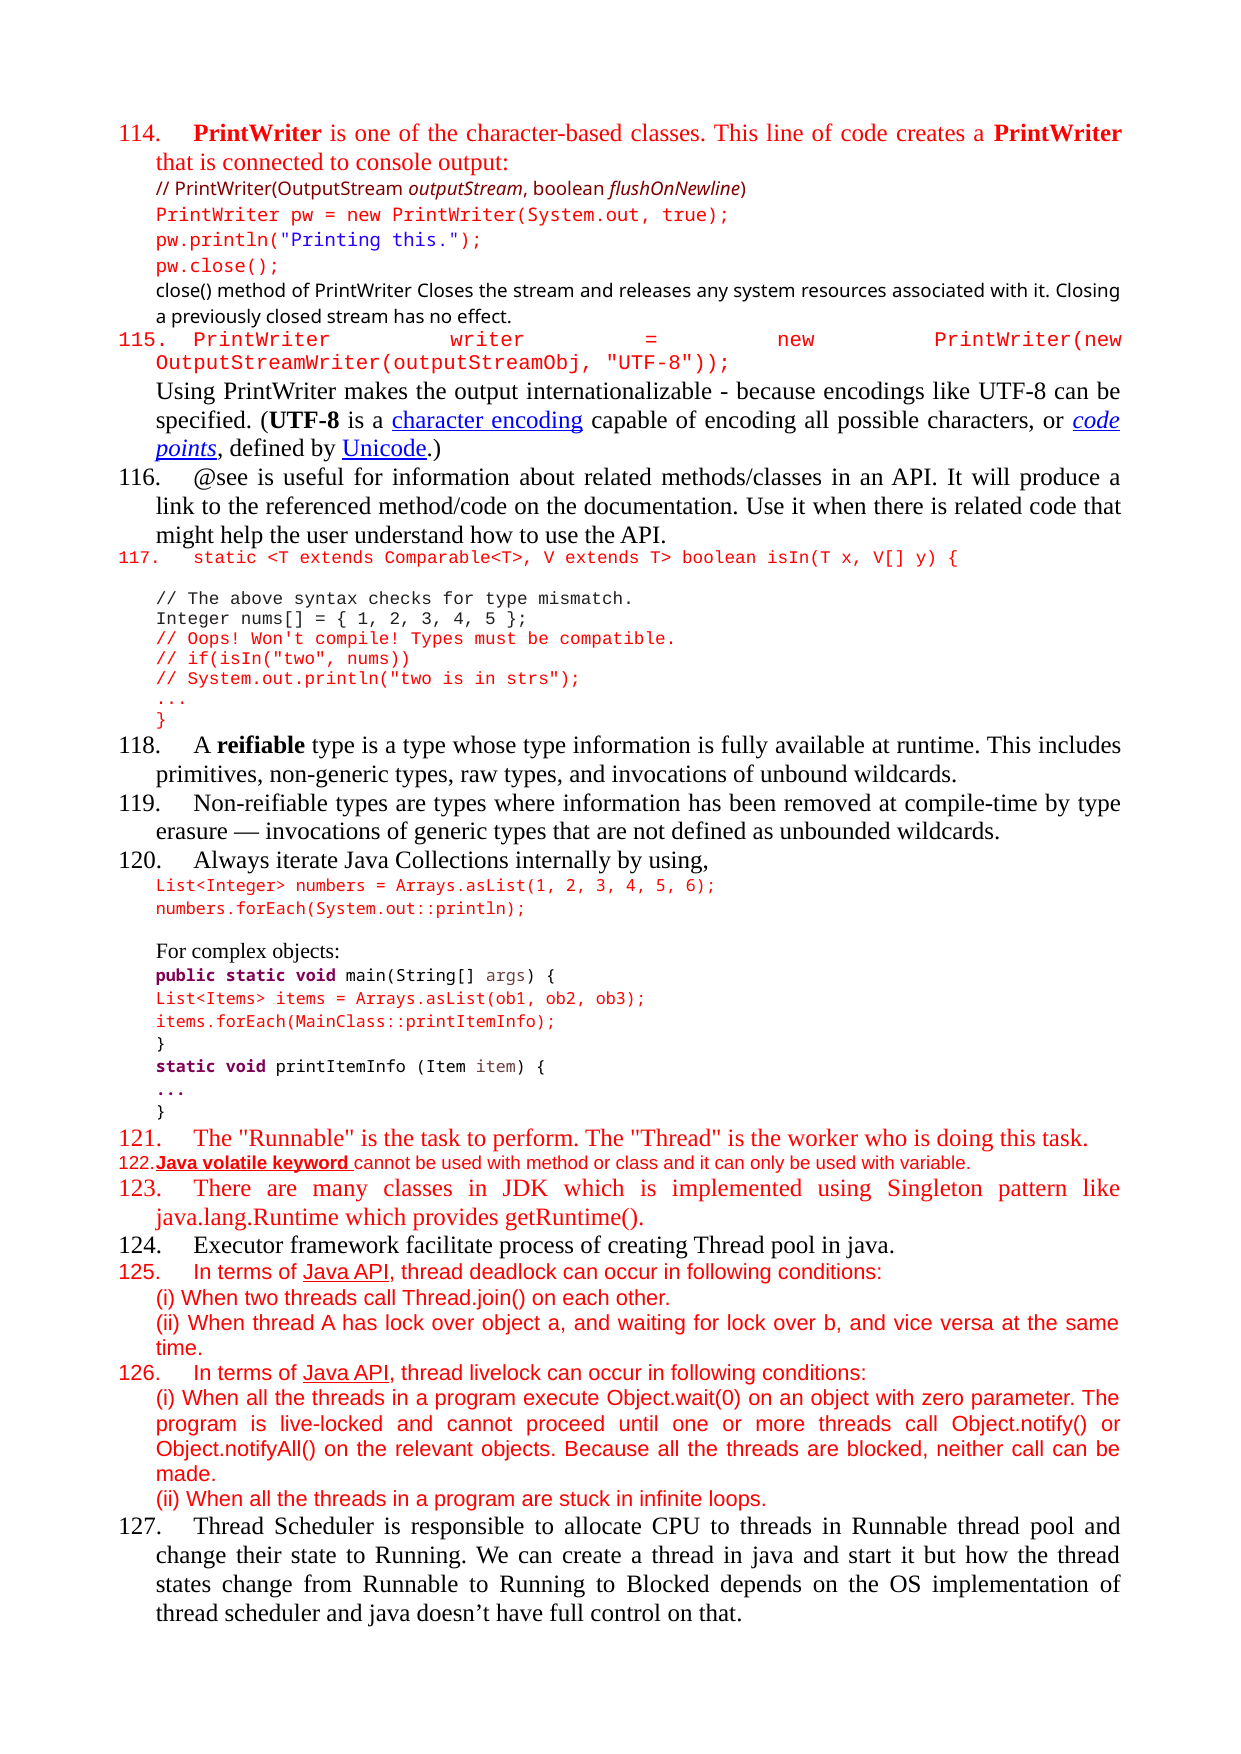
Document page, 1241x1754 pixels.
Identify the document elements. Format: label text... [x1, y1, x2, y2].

list (ii) When thread A has lock over object a, and waiting for lock over b, and vice versa at the same time. [118, 1310, 1122, 1360]
list Executor framework facilitate process of creating Thread pool in java. [118, 1231, 1122, 1259]
list static void printItemInfo (Item item) { [118, 1054, 1122, 1077]
list // The above syntax checks for type mismatch. [118, 589, 1122, 609]
list ... [118, 690, 1122, 710]
list Using PrintWriter makes the output internationalizable - because encodings like UTF-8 can be specified. (UTF-8 is a character encoding capable of encoding all possible characters, or code points, defined by Unicode.) [118, 376, 1122, 462]
list // if(isIn("two", nums)) [118, 650, 1122, 670]
list List<Integer> numbers = Arrays.asList(1, 2, 3, 4, 5, 6); [118, 874, 1122, 897]
list // System.out.println("two is in strs"); [118, 670, 1122, 690]
list close() method of PrintWriter Closes the stream and releases any system resources associated with it. Closing a previously closed stream has no effect. [118, 278, 1122, 329]
list PrintWriter is one of the character-based classes. This line of code creates a PrintWriter that is connected to console output: [118, 118, 1122, 176]
list (ii) When all the threads in a program are stuck in infinite loops. [118, 1486, 1122, 1511]
list PrintWriter pw = new PrintWriter(System.out, true); [118, 201, 1122, 227]
list (i) When two threads call Thread.join() on each other. [118, 1284, 1122, 1310]
list Always iterate Java Collections internally by using, [118, 845, 1122, 874]
list A reifiable type is a type whose type information is fully available at runtime. This includes primitives, non-generic types, raw types, and invocations of unbound wildcards. [118, 730, 1122, 788]
list In terms of Java API, thread livelock can occur in following conditions: [118, 1360, 1122, 1385]
list There are many classes in JDK which is implemented using Singleton pattern like java.lang.Runtime which provides getRuntime(). [118, 1173, 1122, 1231]
list } [118, 1100, 1122, 1123]
list // Oops! Won't compile! Types must be compatible. [118, 630, 1122, 650]
list static <T extends Comparable<T>, V extends T> boolean isIn(T x, V[] y) { [118, 548, 1122, 569]
list Java volatile keyword cannot be used with method or class and it can only be used with variable. [118, 1151, 1122, 1173]
list Thread Scheduler is responsible to allocate CPU to threads in Runnable thread pool and change their state to Running. We can create a thread in java and start it but how the thread states change from Runnable to Running to Blocked depends on the OS implementation of thread scheduler and java doesn’t have full control on that. [118, 1511, 1122, 1626]
list ... [118, 1077, 1122, 1100]
list PrintWriter writer = new PrintWriter(new OutputStreamWriter(outputStreamObj, "UTF-8")); [118, 329, 1122, 376]
list @see is useful for information about related methods/classes in an API. It will produce a link to the referenced method/code on the documentation. Use it when there is related code that might help the user understand how to use the API. [118, 462, 1122, 548]
list Non-reifiable types are types where information has been removed at compile-time by type erasure — invocations of generic types that are not defined as unbounded wildcards. [118, 788, 1122, 845]
list // PrintWriter(OutputStream outputStream, boolean flushOnNewline) [118, 176, 1122, 201]
list (i) When all the threads in a program execute Object.wait(0) on an object with zero parameter. The program is live-locked and cannot proceed until one or more threads call Object.notify() or Object.notifyAll() on the relevant objects. Because all the threads are blocked, neither call can be made. [118, 1385, 1122, 1486]
list The "Runnable" is the task to perform. The "Thread" is the worker who is doing this task. [118, 1123, 1122, 1151]
list } [118, 1032, 1122, 1054]
list In terms of Java API, thread deadlock can occur in following conditions: [118, 1259, 1122, 1284]
list numbers.forEach(System.out::println); [118, 897, 1122, 919]
list pw.println("Printing this."); [118, 227, 1122, 252]
list Integer nums[] = { 1, 2, 3, 4, 5 }; [118, 609, 1122, 630]
list pw.close(); [118, 252, 1122, 278]
list } [118, 710, 1122, 730]
list For complex objects: [118, 938, 1122, 964]
list items.forEach(MainClass::printItemInfo); [118, 1009, 1122, 1032]
list List<Items> items = Arrays.asList(ob1, ob2, ob3); [118, 986, 1122, 1009]
list public static void main(String[] args) { [118, 964, 1122, 986]
